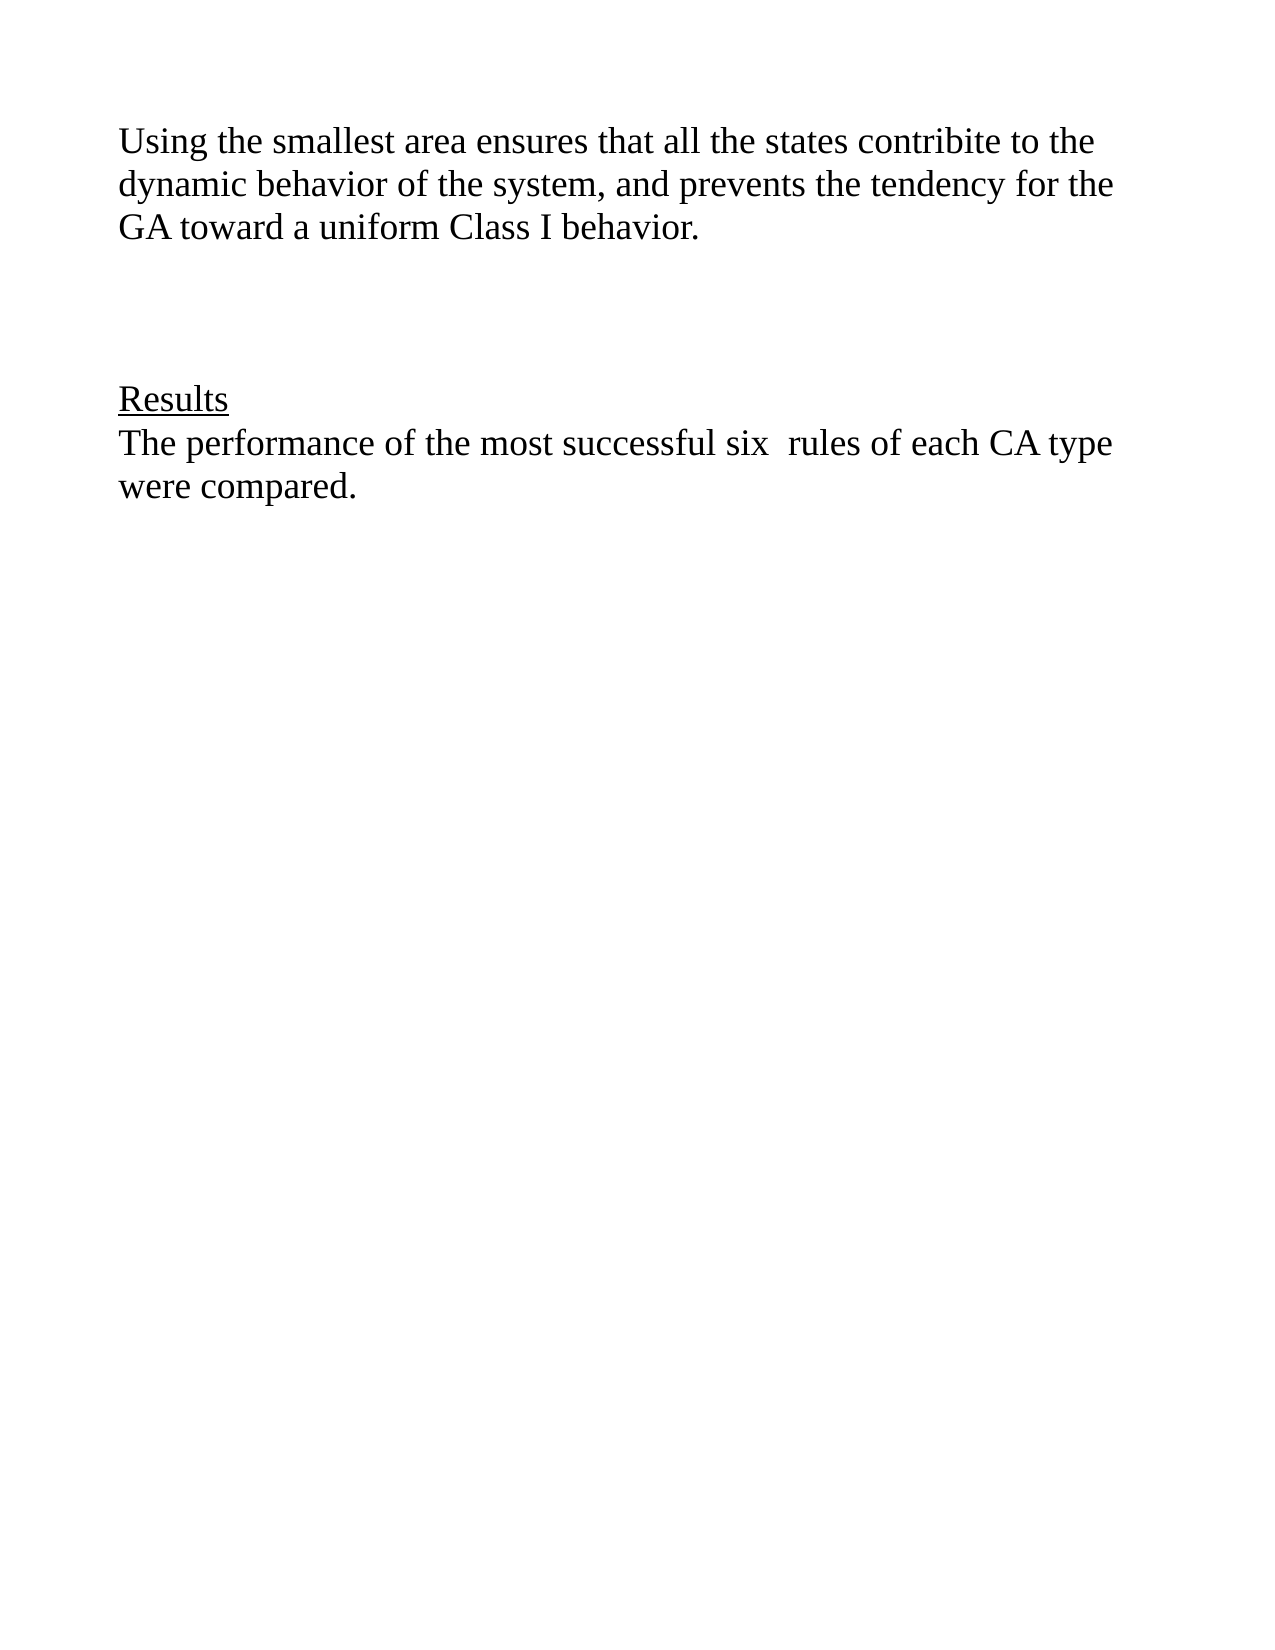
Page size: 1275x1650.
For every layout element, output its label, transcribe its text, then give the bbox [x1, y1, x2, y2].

text The performance of the most successful six rules of each CA type were compared. [118, 420, 1157, 506]
text Using the smallest area ensures that all the states contribite to the dynamic behavior of the system, and prevents the tendency for the GA toward a uniform Class I behavior. [118, 118, 1157, 247]
text Results [118, 377, 1157, 420]
